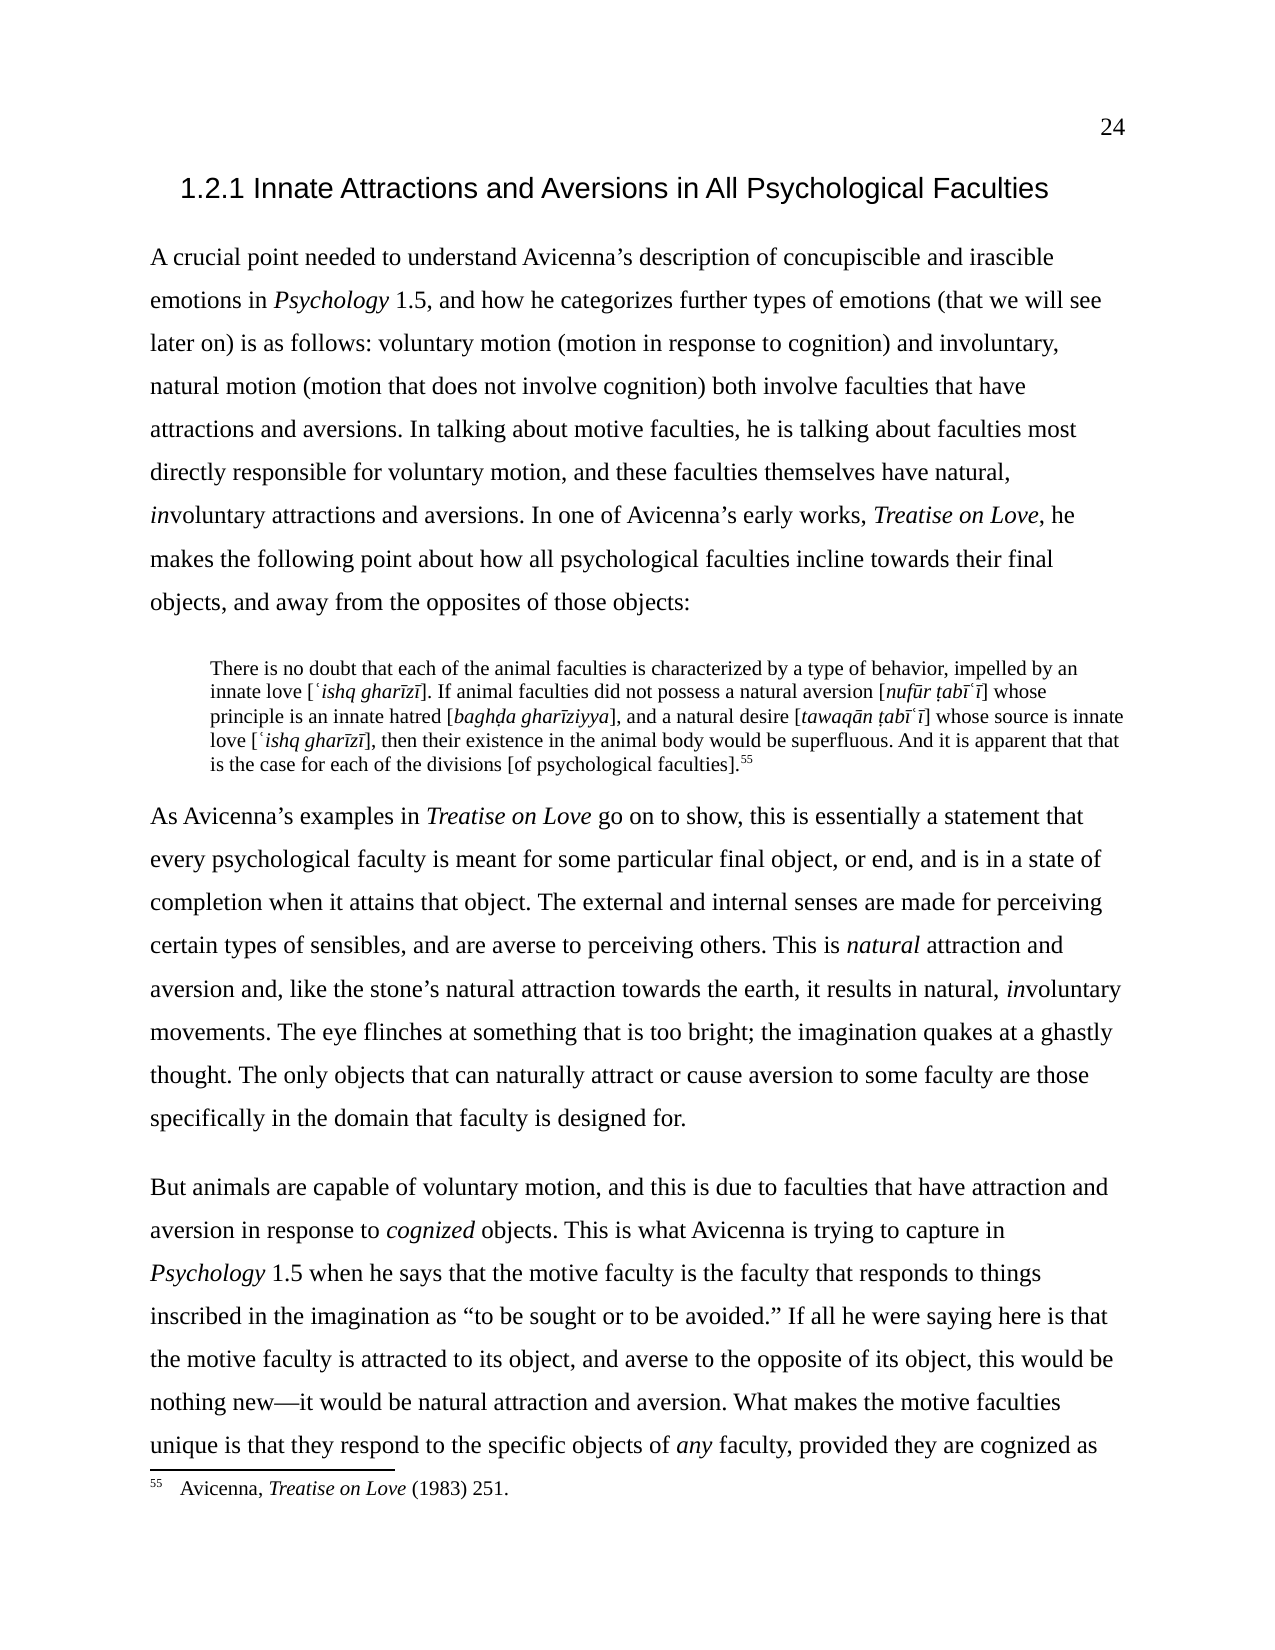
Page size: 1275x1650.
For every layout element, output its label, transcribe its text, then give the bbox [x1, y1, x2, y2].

subtitle 1.2.1 Innate Attractions and Aversions in All Psychological Faculties [180, 171, 1125, 204]
text Avicenna, Treatise on Love (1983) 251. [150, 1476, 1125, 1500]
text A crucial point needed to understand Avicenna’s description of concupiscible and irascible emotions in Psychology 1.5, and how he categorizes further types of emotions (that we will see later on) is as follows: voluntary motion (motion in response to cognition) and involuntary, natural motion (motion that does not involve cognition) both involve faculties that have attractions and aversions. In talking about motive faculties, he is talking about faculties most directly responsible for voluntary motion, and these faculties themselves have natural, involuntary attractions and aversions. In one of Avicenna’s early works, Treatise on Love, he makes the following point about how all psychological faculties incline towards their final objects, and away from the opposites of those objects: [150, 242, 1125, 616]
text As Avicenna’s examples in Treatise on Love go on to show, this is essentially a statement that every psychological faculty is meant for some particular final object, or end, and is in a state of completion when it attains that object. The external and internal senses are made for perceiving certain types of sensibles, and are averse to perceiving others. This is natural attraction and aversion and, like the stone’s natural attraction towards the earth, it results in natural, involuntary movements. The eye flinches at something that is too bright; the imagination quakes at a ghastly thought. The only objects that can naturally attract or cause aversion to some faculty are those specifically in the domain that faculty is designed for. [150, 801, 1125, 1132]
text But animals are capable of voluntary motion, and this is due to faculties that have attraction and aversion in response to cognized objects. This is what Avicenna is trying to capture in Psychology 1.5 when he says that the motive faculty is the faculty that responds to things inscribed in the imagination as “to be sought or to be avoided.” If all he were saying here is that the motive faculty is attracted to its object, and averse to the opposite of its object, this would be nothing new―it would be natural attraction and aversion. What makes the motive faculties unique is that they respond to the specific objects of any faculty, provided they are cognized as [150, 1172, 1125, 1459]
text There is no doubt that each of the animal faculties is characterized by a type of behavior, impelled by an innate love [ʿishq gharīzī]. If animal faculties did not possess a natural aversion [nufūr ṭabīʿī] whose principle is an innate hatred [baghḍa gharīziyya], and a natural desire [tawaqān ṭabīʿī] whose source is innate love [ʿishq gharīzī], then their existence in the animal body would be superfluous. And it is apparent that that is the case for each of the divisions [of psychological faculties]. [210, 655, 1125, 776]
